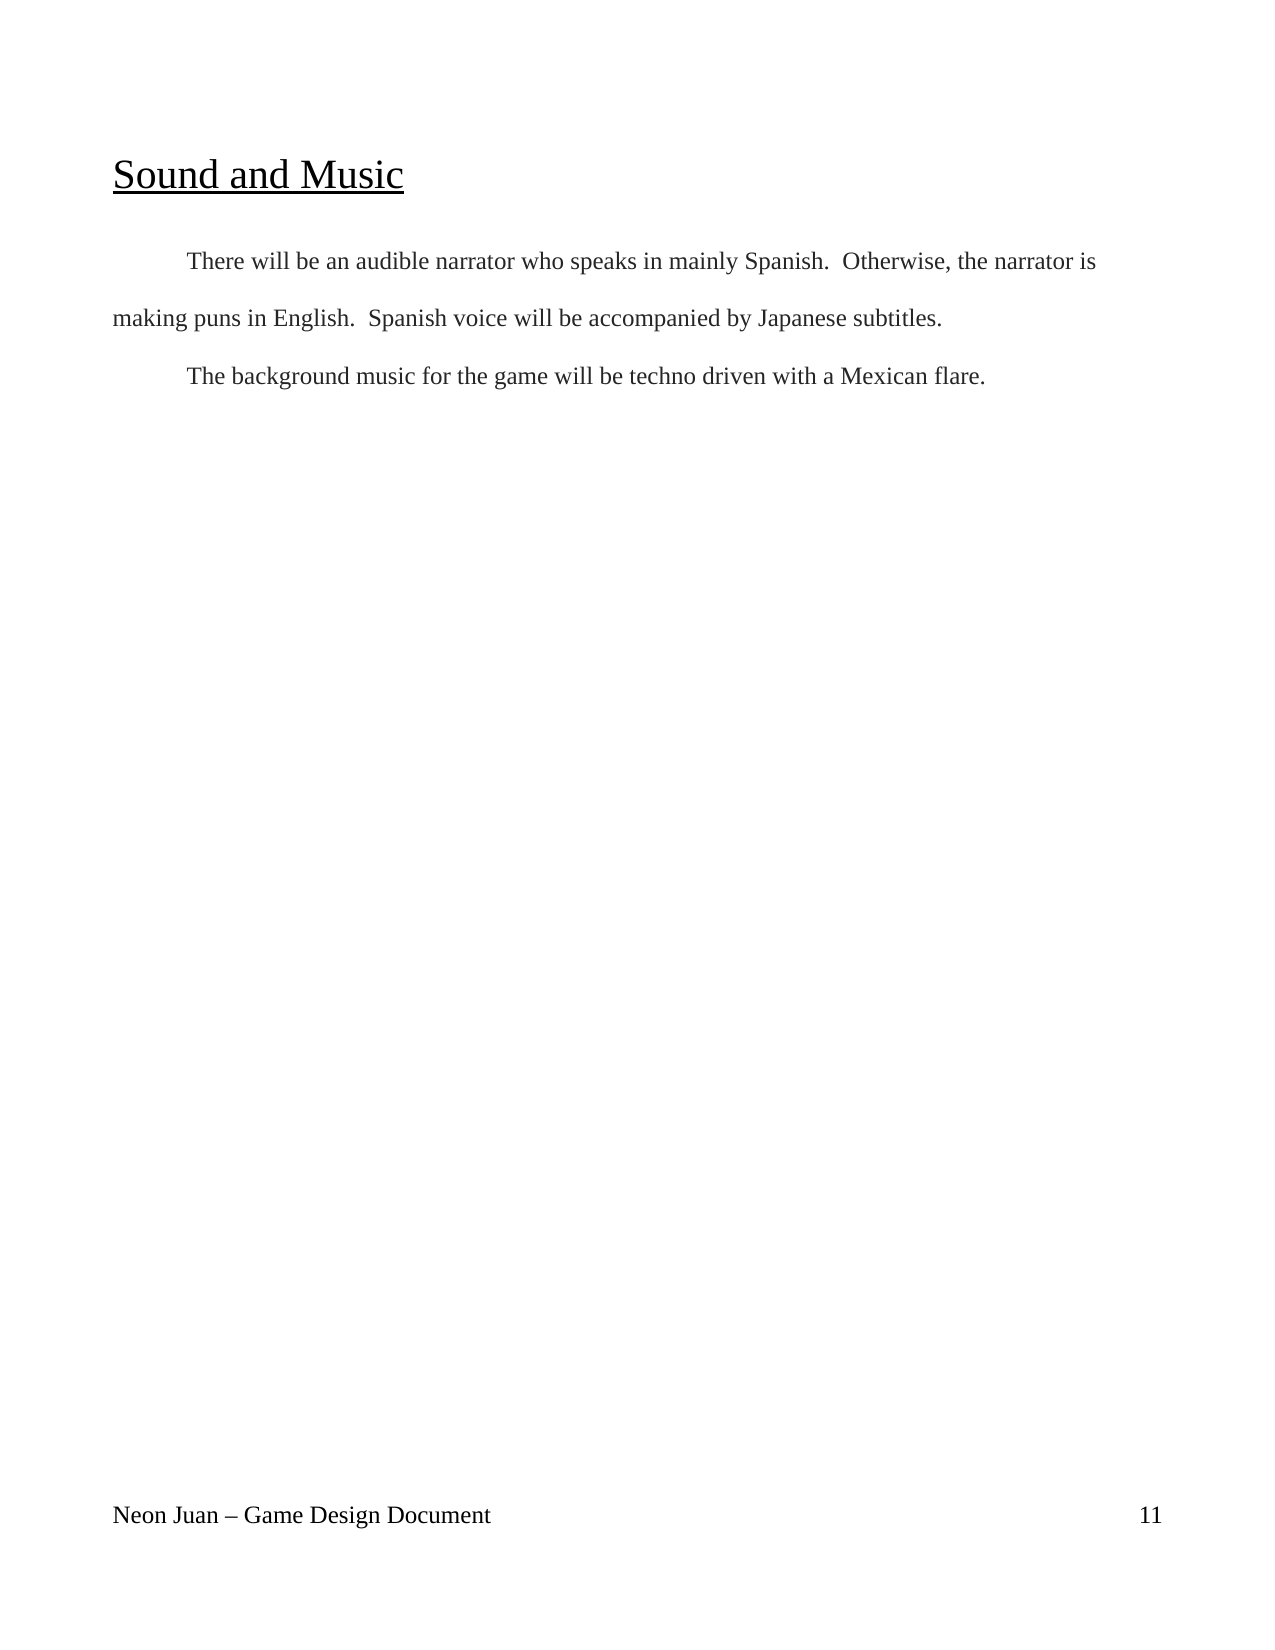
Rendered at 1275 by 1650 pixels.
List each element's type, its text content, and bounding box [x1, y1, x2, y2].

text There will be an audible narrator who speaks in mainly Spanish. Otherwise, the narrator is making puns in English. Spanish voice will be accompanied by Japanese subtitles. [112, 246, 1162, 332]
text The background music for the game will be techno driven with a Mexican flare. [112, 361, 1162, 389]
text Sound and Music [112, 150, 1162, 198]
